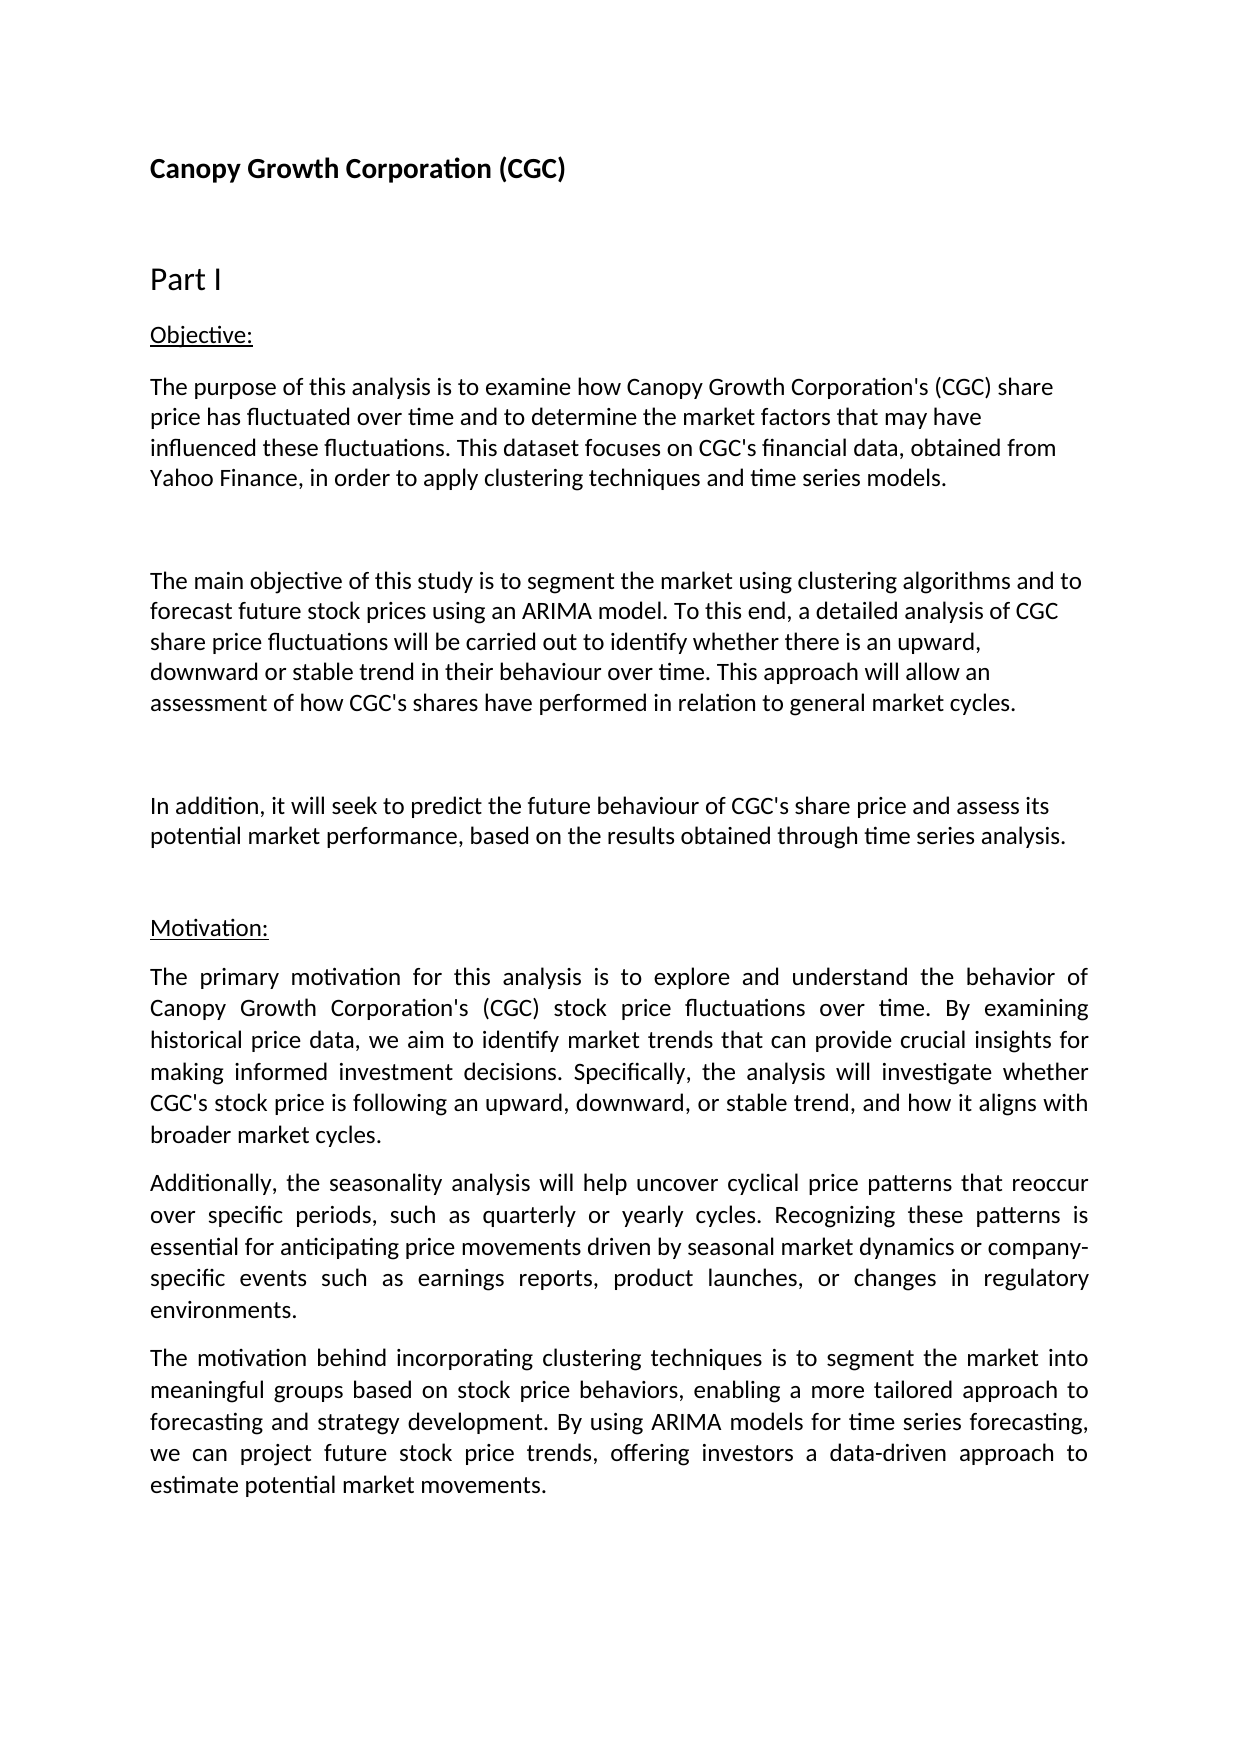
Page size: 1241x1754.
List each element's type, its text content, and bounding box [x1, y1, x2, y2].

text In addition, it will seek to predict the future behaviour of CGC's share price and assess its potential market performance, based on the results obtained through time series analysis. [150, 790, 1090, 851]
text The primary motivation for this analysis is to explore and understand the behavior of Canopy Growth Corporation's (CGC) stock price fluctuations over time. By examining historical price data, we aim to identify market trends that can provide crucial insights for making informed investment decisions. Specifically, the analysis will investigate whether CGC's stock price is following an upward, downward, or stable trend, and how it aligns with broader market cycles. [150, 961, 1090, 1150]
text The main objective of this study is to segment the market using clustering algorithms and to forecast future stock prices using an ARIMA model. To this end, a detailed analysis of CGC share price fluctuations will be carried out to identify whether there is an upward, downward or stable trend in their behaviour over time. This approach will allow an assessment of how CGC's shares have performed in relation to general market cycles. [150, 565, 1090, 718]
text Canopy Growth Corporation (CGC) [150, 150, 1090, 186]
text The motivation behind incorporating clustering techniques is to segment the market into meaningful groups based on stock price behaviors, enabling a more tailored approach to forecasting and strategy development. By using ARIMA models for time series forecasting, we can project future stock price trends, offering investors a data-driven approach to estimate potential market movements. [150, 1343, 1090, 1500]
text Motivation: [150, 913, 1090, 943]
text Part I [150, 258, 1090, 298]
text The purpose of this analysis is to examine how Canopy Growth Corporation's (CGC) share price has fluctuated over time and to determine the market factors that may have influenced these fluctuations. This dataset focuses on CGC's financial data, obtained from Yahoo Finance, in order to apply clustering techniques and time series models. [150, 371, 1090, 493]
text Additionally, the seasonality analysis will help uncover cyclical price patterns that reoccur over specific periods, such as quarterly or yearly cycles. Recognizing these patterns is essential for anticipating price movements driven by seasonal market dynamics or company-specific events such as earnings reports, product launches, or changes in regulatory environments. [150, 1168, 1090, 1325]
text Objective: [150, 319, 1090, 350]
